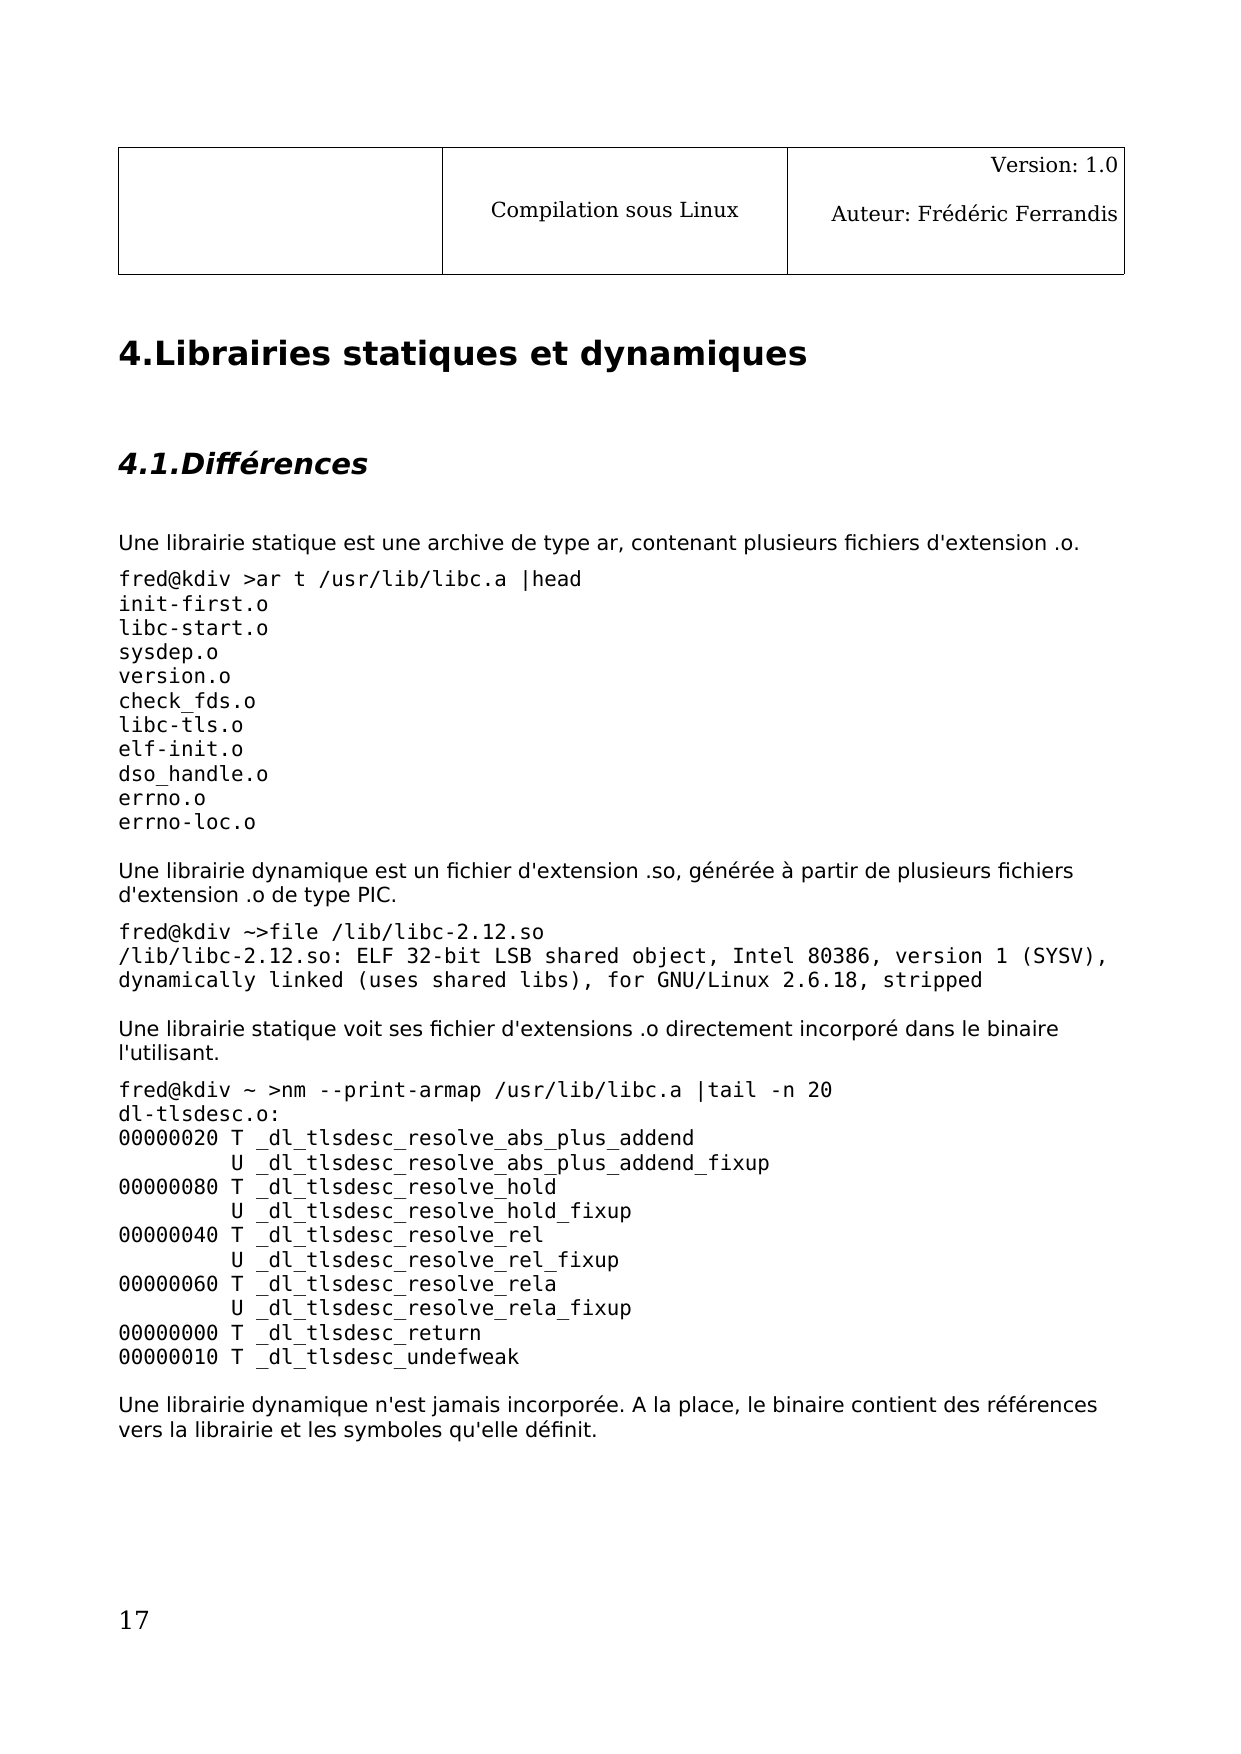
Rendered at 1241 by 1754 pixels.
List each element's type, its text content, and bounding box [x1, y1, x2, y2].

text U _dl_tlsdesc_resolve_abs_plus_addend_fixup [118, 1151, 1122, 1175]
text init-first.o [118, 592, 1122, 616]
text Une librairie dynamique n'est jamais incorporée. A la place, le binaire contient des références vers la librairie et les symboles qu'elle définit. [118, 1393, 1122, 1442]
subtitle Différences [118, 447, 1122, 481]
text Une librairie dynamique est un fichier d'extension .so, générée à partir de plusieurs fichiers d'extension .o de type PIC. [118, 859, 1122, 907]
subtitle Librairies statiques et dynamiques [118, 334, 1122, 373]
text 00000080 T _dl_tlsdesc_resolve_hold [118, 1175, 1122, 1199]
text 00000060 T _dl_tlsdesc_resolve_rela [118, 1272, 1122, 1296]
text errno.o [118, 786, 1122, 810]
text Une librairie statique est une archive de type ar, contenant plusieurs fichiers d'extension .o. [118, 531, 1122, 555]
text Une librairie statique voit ses fichier d'extensions .o directement incorporé dans le binaire l'utilisant. [118, 1017, 1122, 1065]
text 00000020 T _dl_tlsdesc_resolve_abs_plus_addend [118, 1126, 1122, 1151]
text U _dl_tlsdesc_resolve_rel_fixup [118, 1248, 1122, 1272]
text libc-start.o [118, 616, 1122, 640]
text dso_handle.o [118, 762, 1122, 786]
text check_fds.o [118, 689, 1122, 713]
text sysdep.o [118, 640, 1122, 664]
text U _dl_tlsdesc_resolve_rela_fixup [118, 1296, 1122, 1321]
text elf-init.o [118, 737, 1122, 762]
text libc-tls.o [118, 713, 1122, 737]
text errno-loc.o [118, 810, 1122, 834]
text fred@kdiv ~ >nm --print-armap /usr/lib/libc.a |tail -n 20 [118, 1078, 1122, 1102]
text version.o [118, 664, 1122, 689]
text fred@kdiv >ar t /usr/lib/libc.a |head [118, 567, 1122, 592]
text /lib/libc-2.12.so: ELF 32-bit LSB shared object, Intel 80386, version 1 (SYSV), dynamically linked (uses shared libs), for GNU/Linux 2.6.18, stripped [118, 944, 1122, 992]
text 00000000 T _dl_tlsdesc_return [118, 1321, 1122, 1345]
text 00000040 T _dl_tlsdesc_resolve_rel [118, 1223, 1122, 1248]
text fred@kdiv ~>file /lib/libc-2.12.so [118, 920, 1122, 944]
text U _dl_tlsdesc_resolve_hold_fixup [118, 1199, 1122, 1223]
text 00000010 T _dl_tlsdesc_undefweak [118, 1345, 1122, 1369]
text dl-tlsdesc.o: [118, 1102, 1122, 1126]
